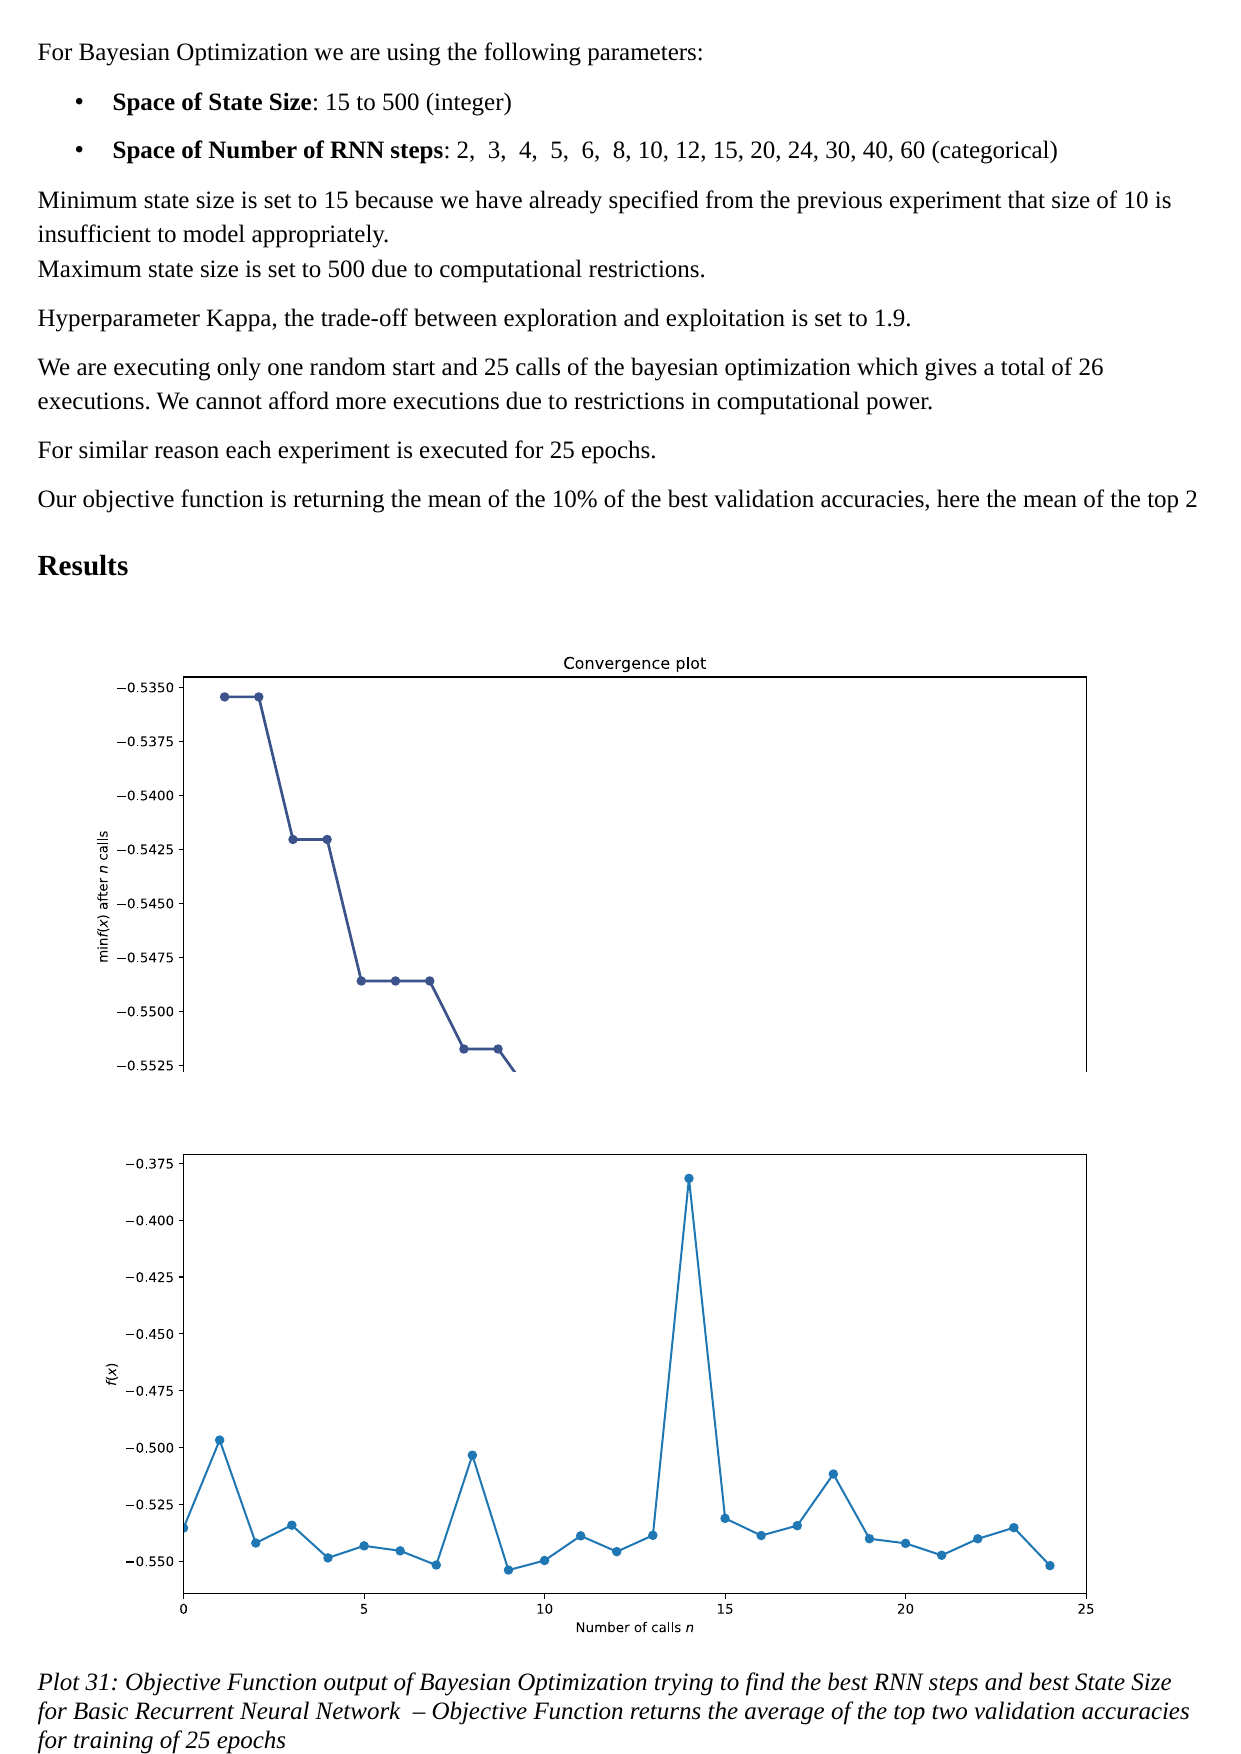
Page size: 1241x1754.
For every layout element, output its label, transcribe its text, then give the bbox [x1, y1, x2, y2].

list Space of Number of RNN steps: 2, 3, 4, 5, 6, 8, 10, 12, 15, 20, 24, 30, 40, 60 (categorical) [75, 136, 1203, 164]
text Plot 31: Objective Function output of Bayesian Optimization trying to find the best RNN steps and best State Size for Basic Recurrent Neural Network – Objective Function returns the average of the top two validation accuracies for training of 25 epochs [37, 1084, 1203, 1753]
text For Bayesian Optimization we are using the following parameters: [37, 37, 1203, 66]
text Our objective function is returning the mean of the 10% of the best validation accuracies, here the mean of the top 2 [37, 484, 1203, 513]
text We are executing only one random start and 25 calls of the bayesian optimization which gives a total of 26 executions. We cannot afford more executions due to restrictions in computational power. [37, 352, 1203, 415]
list Space of State Size: 15 to 500 (integer) [75, 87, 1203, 115]
text Minimum state size is set to 15 because we have already specified from the previous experiment that size of 10 is insufficient to model appropriately. Maximum state size is set to 500 due to computational restrictions. [37, 185, 1203, 282]
subtitle Results [37, 548, 1203, 582]
text For similar reason each experiment is executed for 25 epochs. [37, 435, 1203, 464]
text Hyperparameter Kappa, the trade-off between exploration and exploitation is set to 1.9. [37, 303, 1203, 331]
